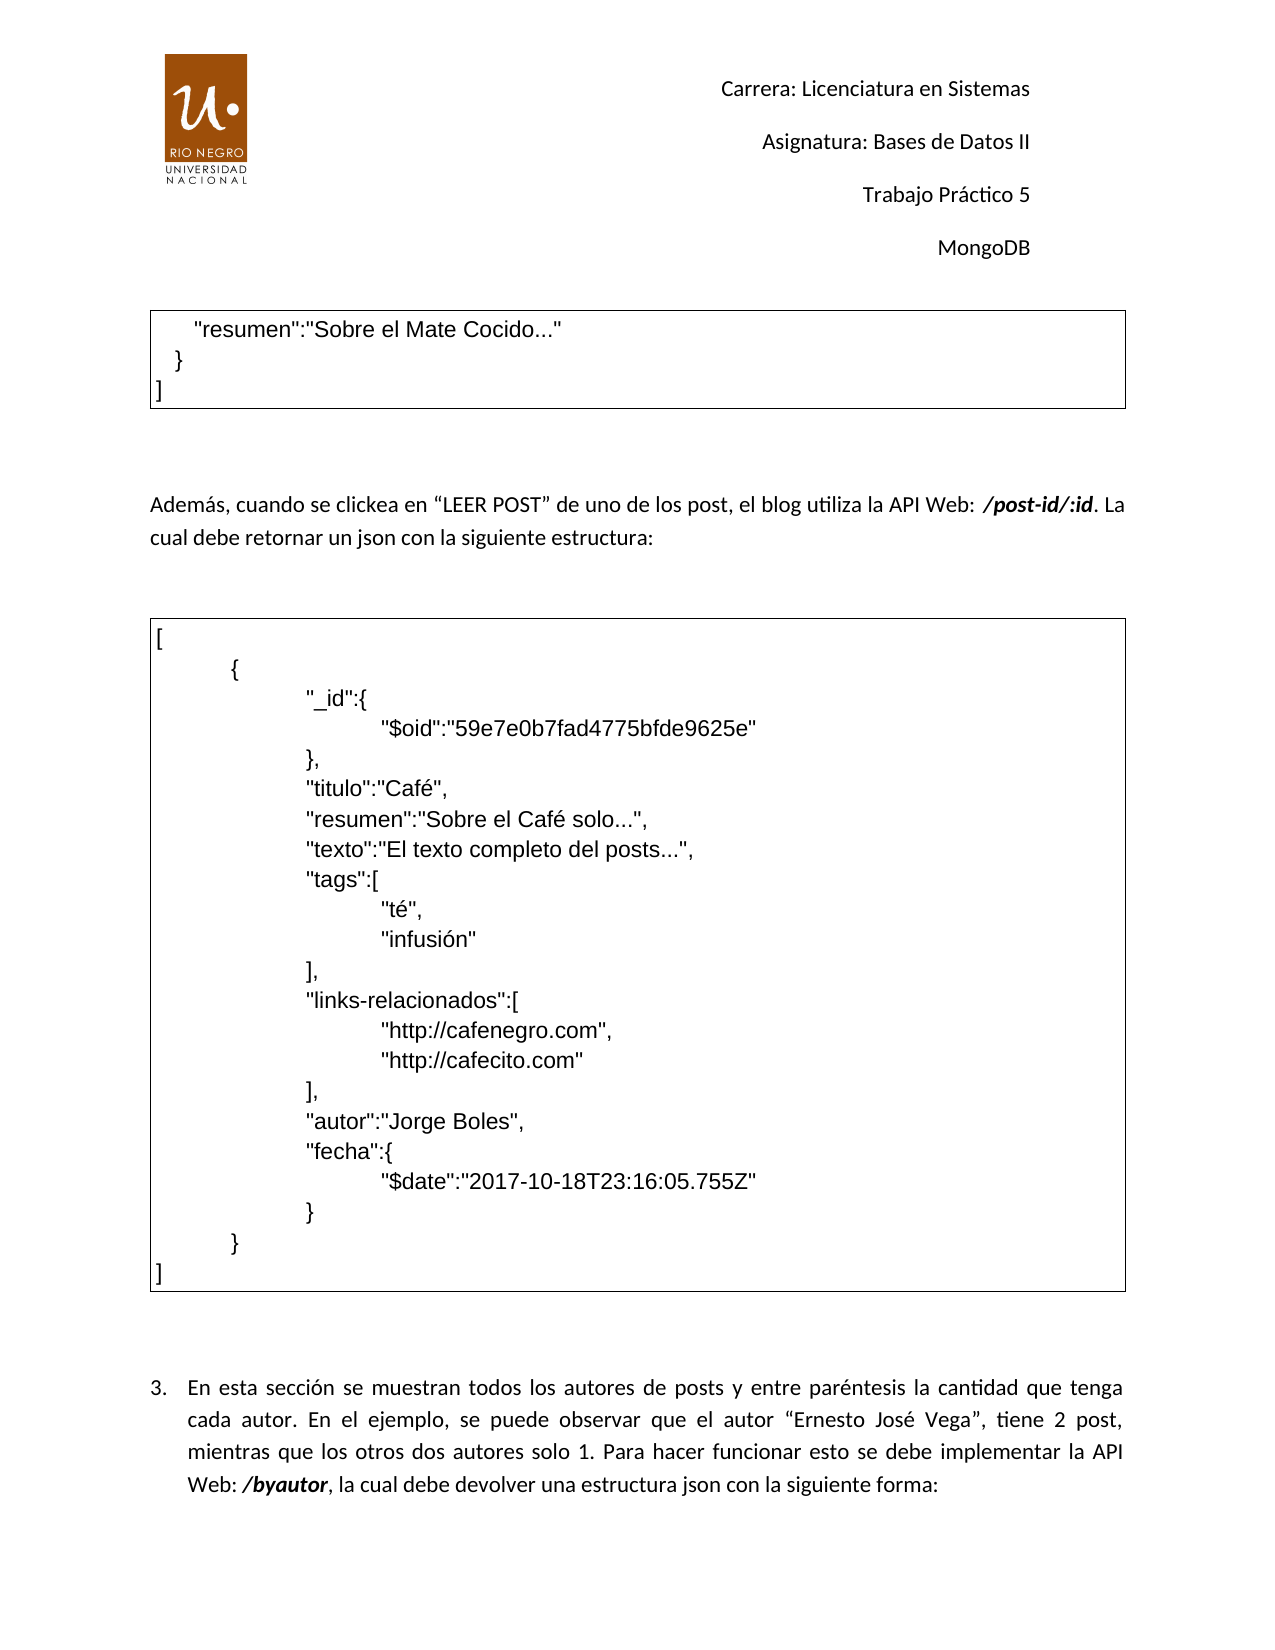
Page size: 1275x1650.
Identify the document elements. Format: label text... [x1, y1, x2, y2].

text Además, cuando se clickea en “LEER POST” de uno de los post, el blog utiliza la API Web: /post-id/:id. La cual debe retornar un json con la siguiente estructura: [150, 491, 1125, 551]
table_header [ { "_id":{ "$oid":"59e7e0b7fad4775bfde9625e" }, "titulo":"Café", "resumen":"Sobre el Café solo...", "texto":"El texto completo del posts...", "tags":[ "té", "infusión" ], "links-relacionados":[ "http://cafenegro.com", "http://cafecito.com" ], "autor":"Jorge Boles", "fecha":{ "$date":"2017-10-18T23:16:05.755Z" } } ] [151, 619, 1125, 1291]
list En esta sección se muestran todos los autores de posts y entre paréntesis la cantidad que tenga cada autor. En el ejemplo, se puede observar que el autor “Ernesto José Vega”, tiene 2 post, mientras que los otros dos autores solo 1. Para hacer funcionar esto se debe implementar la API Web: /byautor, la cual debe devolver una estructura json con la siguiente forma: [150, 1373, 1125, 1498]
picture [164, 54, 248, 184]
table_header "resumen":"Sobre el Mate Cocido..." } ] [151, 311, 1125, 408]
